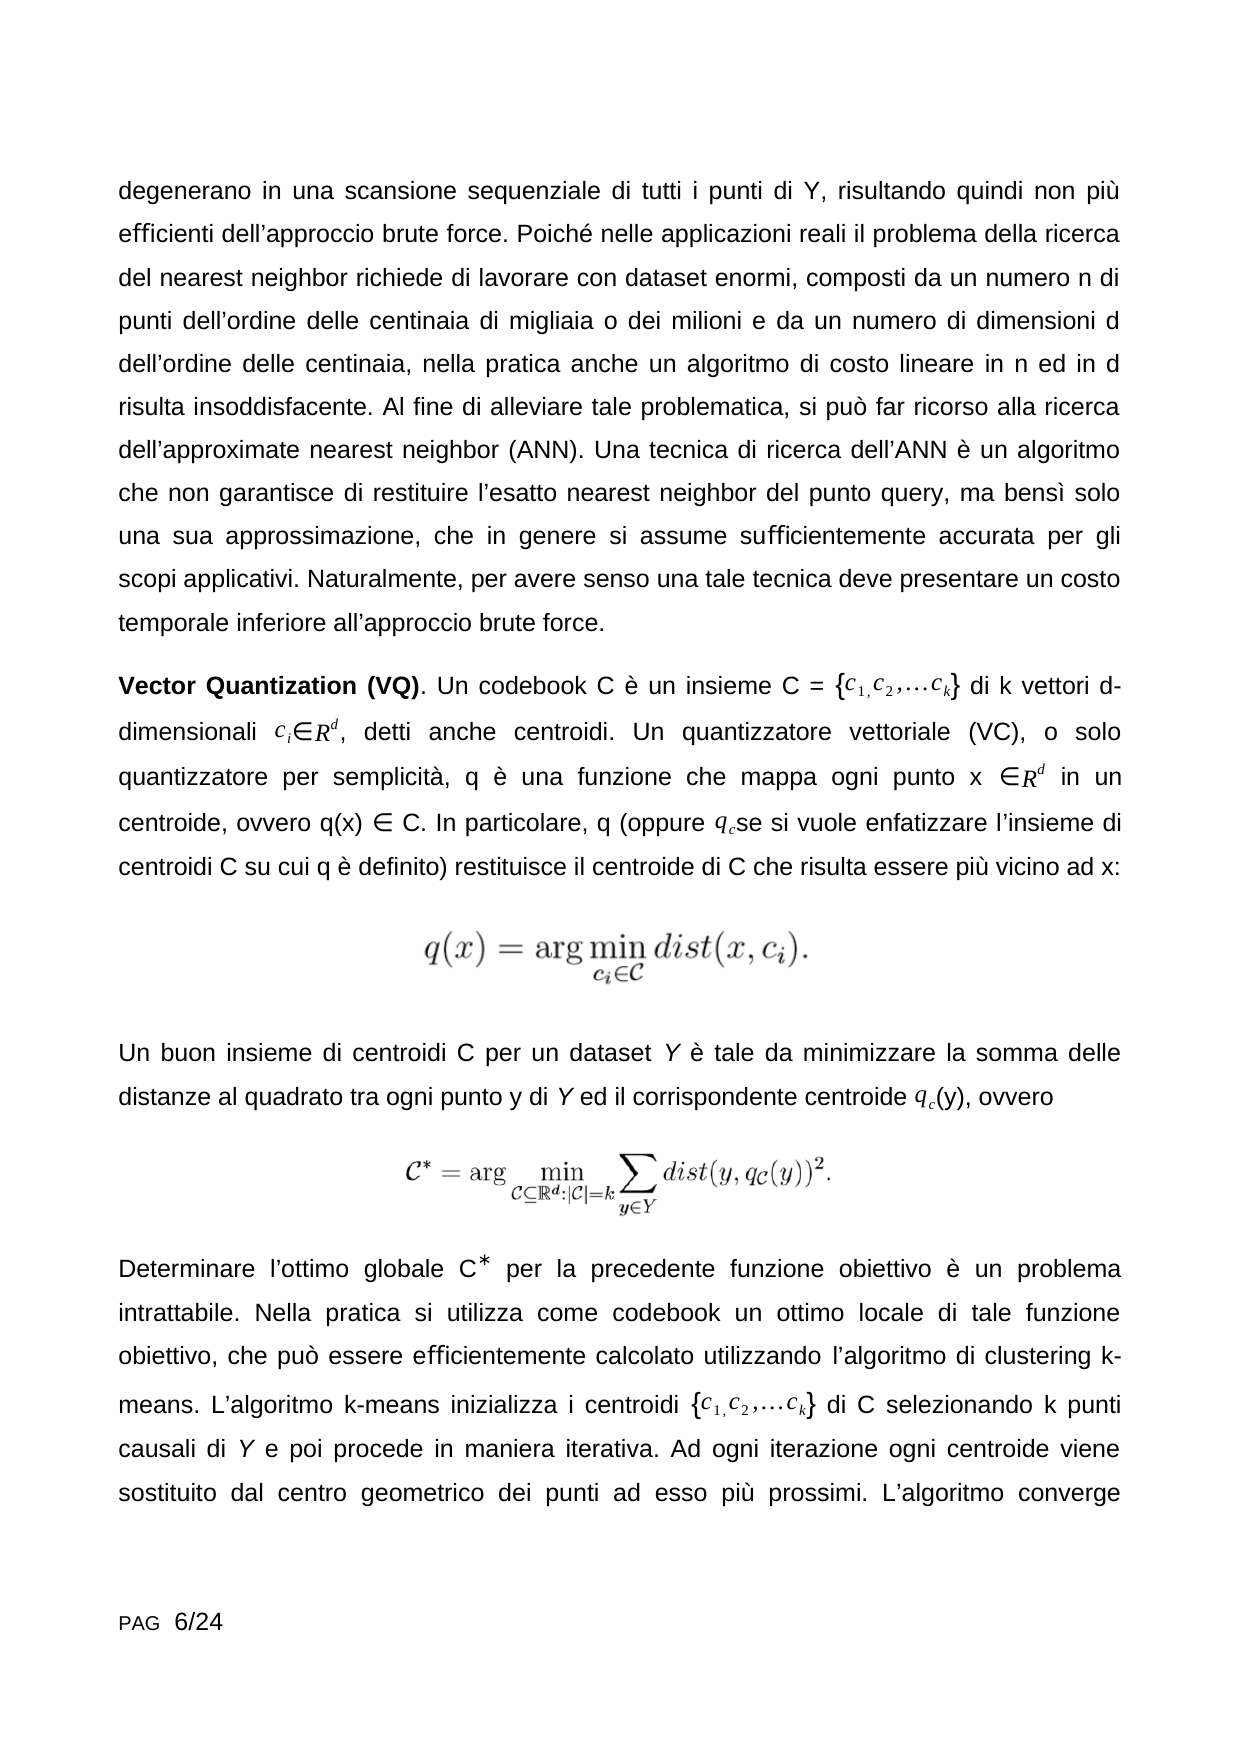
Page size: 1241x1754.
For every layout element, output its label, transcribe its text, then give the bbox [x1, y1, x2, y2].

text Determinare l’ottimo globale C∗ per la precedente funzione obiettivo è un problema intrattabile. Nella pratica si utilizza come codebook un ottimo locale di tale funzione obiettivo, che può essere eﬃcientemente calcolato utilizzando l’algoritmo di clustering k-means. L’algoritmo k-means inizializza i centroidi {} di C selezionando k punti causali di Y e poi procede in maniera iterativa. Ad ogni iterazione ogni centroide viene sostituito dal centro geometrico dei punti ad esso più prossimi. L’algoritmo converge [118, 1250, 1122, 1506]
text degenerano in una scansione sequenziale di tutti i punti di Y, risultando quindi non più eﬃcienti dell’approccio brute force. Poiché nelle applicazioni reali il problema della ricerca del nearest neighbor richiede di lavorare con dataset enormi, composti da un numero n di punti dell’ordine delle centinaia di migliaia o dei milioni e da un numero di dimensioni d dell’ordine delle centinaia, nella pratica anche un algoritmo di costo lineare in n ed in d risulta insoddisfacente. Al ﬁne di alleviare tale problematica, si può far ricorso alla ricerca dell’approximate nearest neighbor (ANN). Una tecnica di ricerca dell’ANN è un algoritmo che non garantisce di restituire l’esatto nearest neighbor del punto query, ma bensì solo una sua approssimazione, che in genere si assume suﬃcientemente accurata per gli scopi applicativi. Naturalmente, per avere senso una tale tecnica deve presentare un costo temporale inferiore all’approccio brute force. [118, 176, 1122, 636]
picture [393, 1143, 847, 1219]
picture [413, 912, 827, 1007]
text Vector Quantization (VQ). Un codebook C è un insieme C = {} di k vettori d-dimensionali ∈, detti anche centroidi. Un quantizzatore vettoriale (VC), o solo quantizzatore per semplicità, q è una funzione che mappa ogni punto x ∈ in un centroide, ovvero q(x) ∈ C. In particolare, q (oppure se si vuole enfatizzare l’insieme di centroidi C su cui q è deﬁnito) restituisce il centroide di C che risulta essere più vicino ad x: [118, 667, 1122, 881]
text Un buon insieme di centroidi C per un dataset Y è tale da minimizzare la somma delle distanze al quadrato tra ogni punto y di Y ed il corrispondente centroide (y), ovvero [118, 1038, 1122, 1112]
